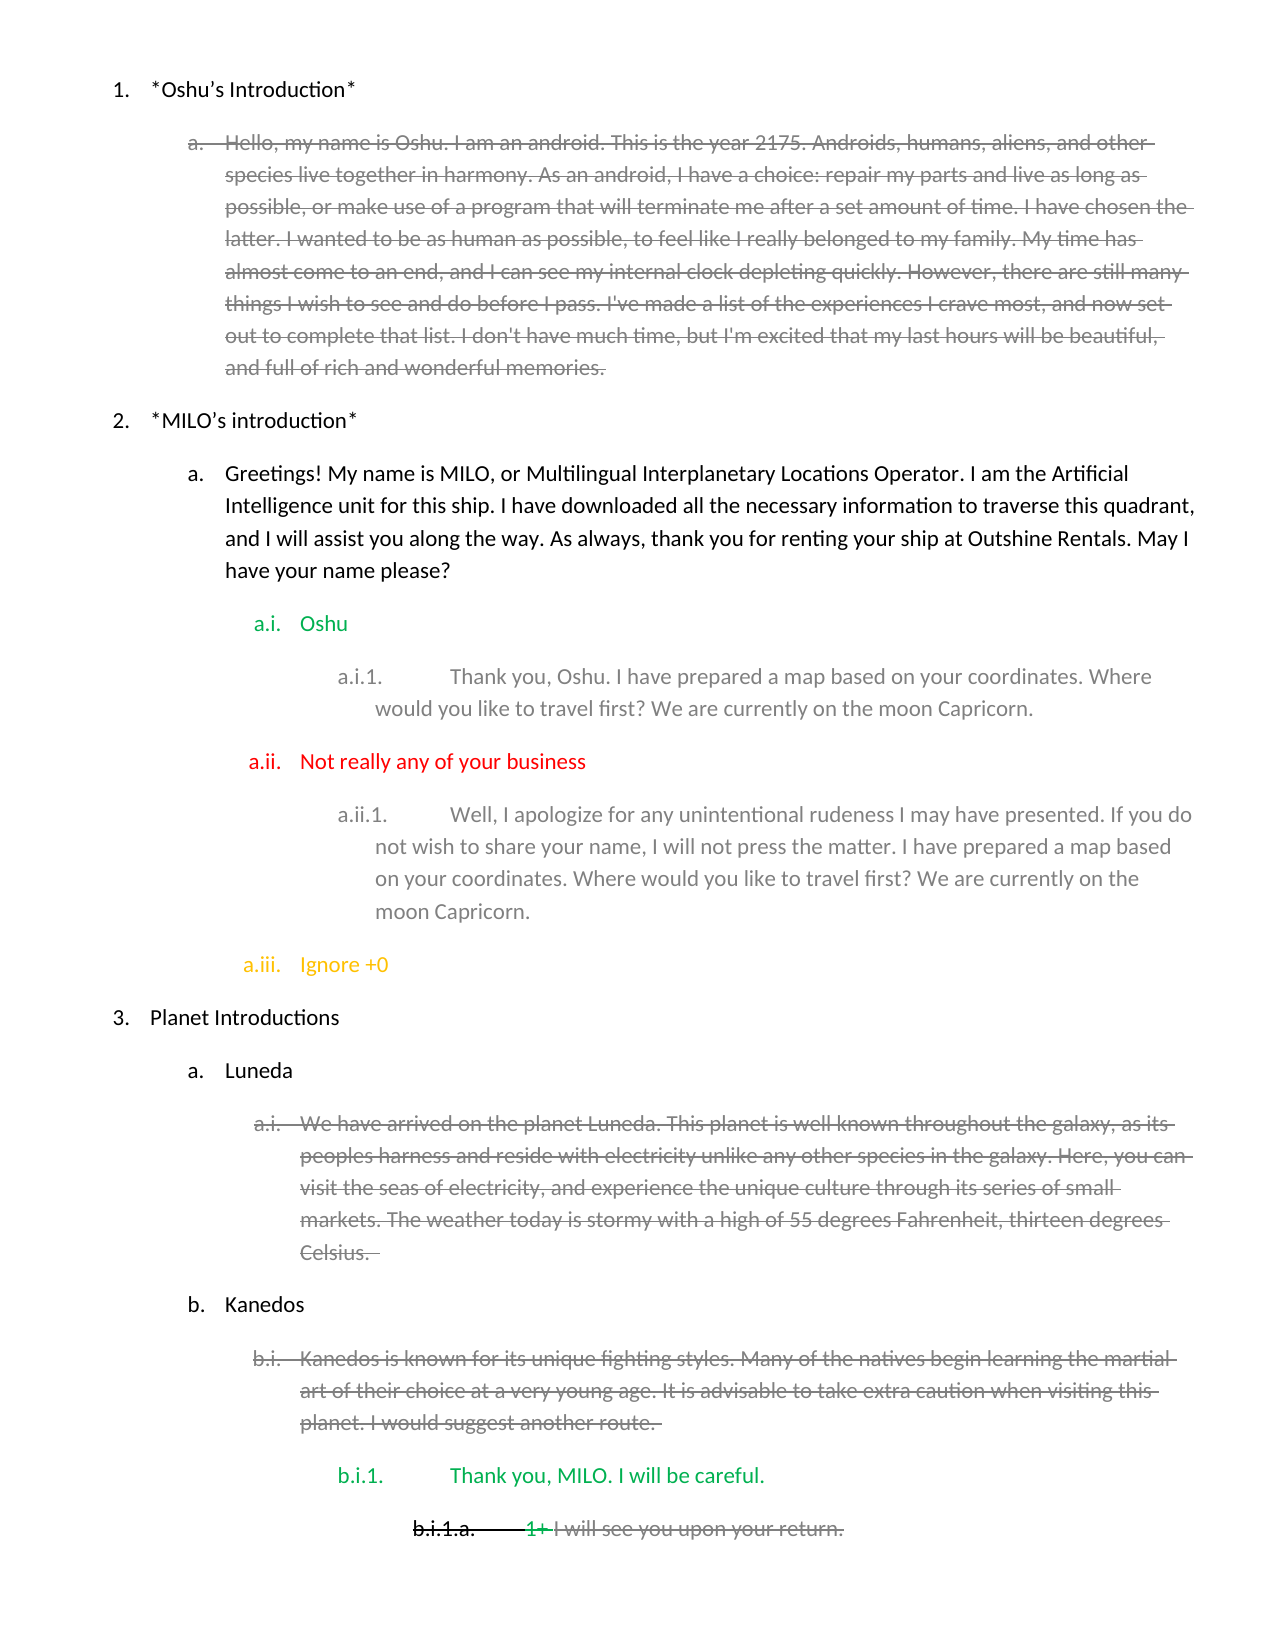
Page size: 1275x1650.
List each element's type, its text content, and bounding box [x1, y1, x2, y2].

list Planet Introductions [112, 1003, 1200, 1031]
list Kanedos [187, 1291, 1200, 1319]
list Thank you, MILO. I will be careful. [337, 1461, 1200, 1489]
list Not really any of your business [281, 747, 1200, 775]
list Ignore +0 [281, 950, 1200, 978]
list Greetings! My name is MILO, or Multilingual Interplanetary Locations Operator. I am the Artificial Intelligence unit for this ship. I have downloaded all the necessary information to traverse this quadrant, and I will assist you along the way. As always, thank you for renting your ship at Outshine Rentals. May I have your name please? [187, 459, 1200, 584]
list *Oshu’s Introduction* [112, 75, 1200, 103]
list Well, I apologize for any unintentional rudeness I may have presented. If you do not wish to share your name, I will not press the matter. I have prepared a map based on your coordinates. Where would you like to travel first? We are currently on the moon Capricorn. [337, 800, 1200, 925]
list Hello, my name is Oshu. I am an android. This is the year 2175. Androids, humans, aliens, and other species live together in harmony. As an android, I have a choice: repair my parts and live as long as possible, or make use of a program that will terminate me after a set amount of time. I have chosen the latter. I wanted to be as human as possible, to feel like I really belonged to my family. My time has almost come to an end, and I can see my internal clock depleting quickly. However, there are still many things I wish to see and do before I pass. I've made a list of the experiences I crave most, and now set out to complete that list. I don't have much time, but I'm excited that my last hours will be beautiful, and full of rich and wonderful memories. [187, 128, 1200, 381]
list *MILO’s introduction* [112, 406, 1200, 434]
list Thank you, Oshu. I have prepared a map based on your coordinates. Where would you like to travel first? We are currently on the moon Capricorn. [337, 662, 1200, 722]
list Luneda [187, 1056, 1200, 1084]
list Oshu [281, 609, 1200, 637]
list We have arrived on the planet Luneda. This planet is well known throughout the galaxy, as its peoples harness and reside with electricity unlike any other species in the galaxy. Here, you can visit the seas of electricity, and experience the unique culture through its series of small markets. The weather today is stormy with a high of 55 degrees Fahrenheit, thirteen degrees Celsius. [281, 1109, 1200, 1266]
list Kanedos is known for its unique fighting styles. Many of the natives begin learning the martial art of their choice at a very young age. It is advisable to take extra caution when visiting this planet. I would suggest another route. [281, 1344, 1200, 1436]
list 1+ I will see you upon your return. [412, 1514, 1200, 1542]
